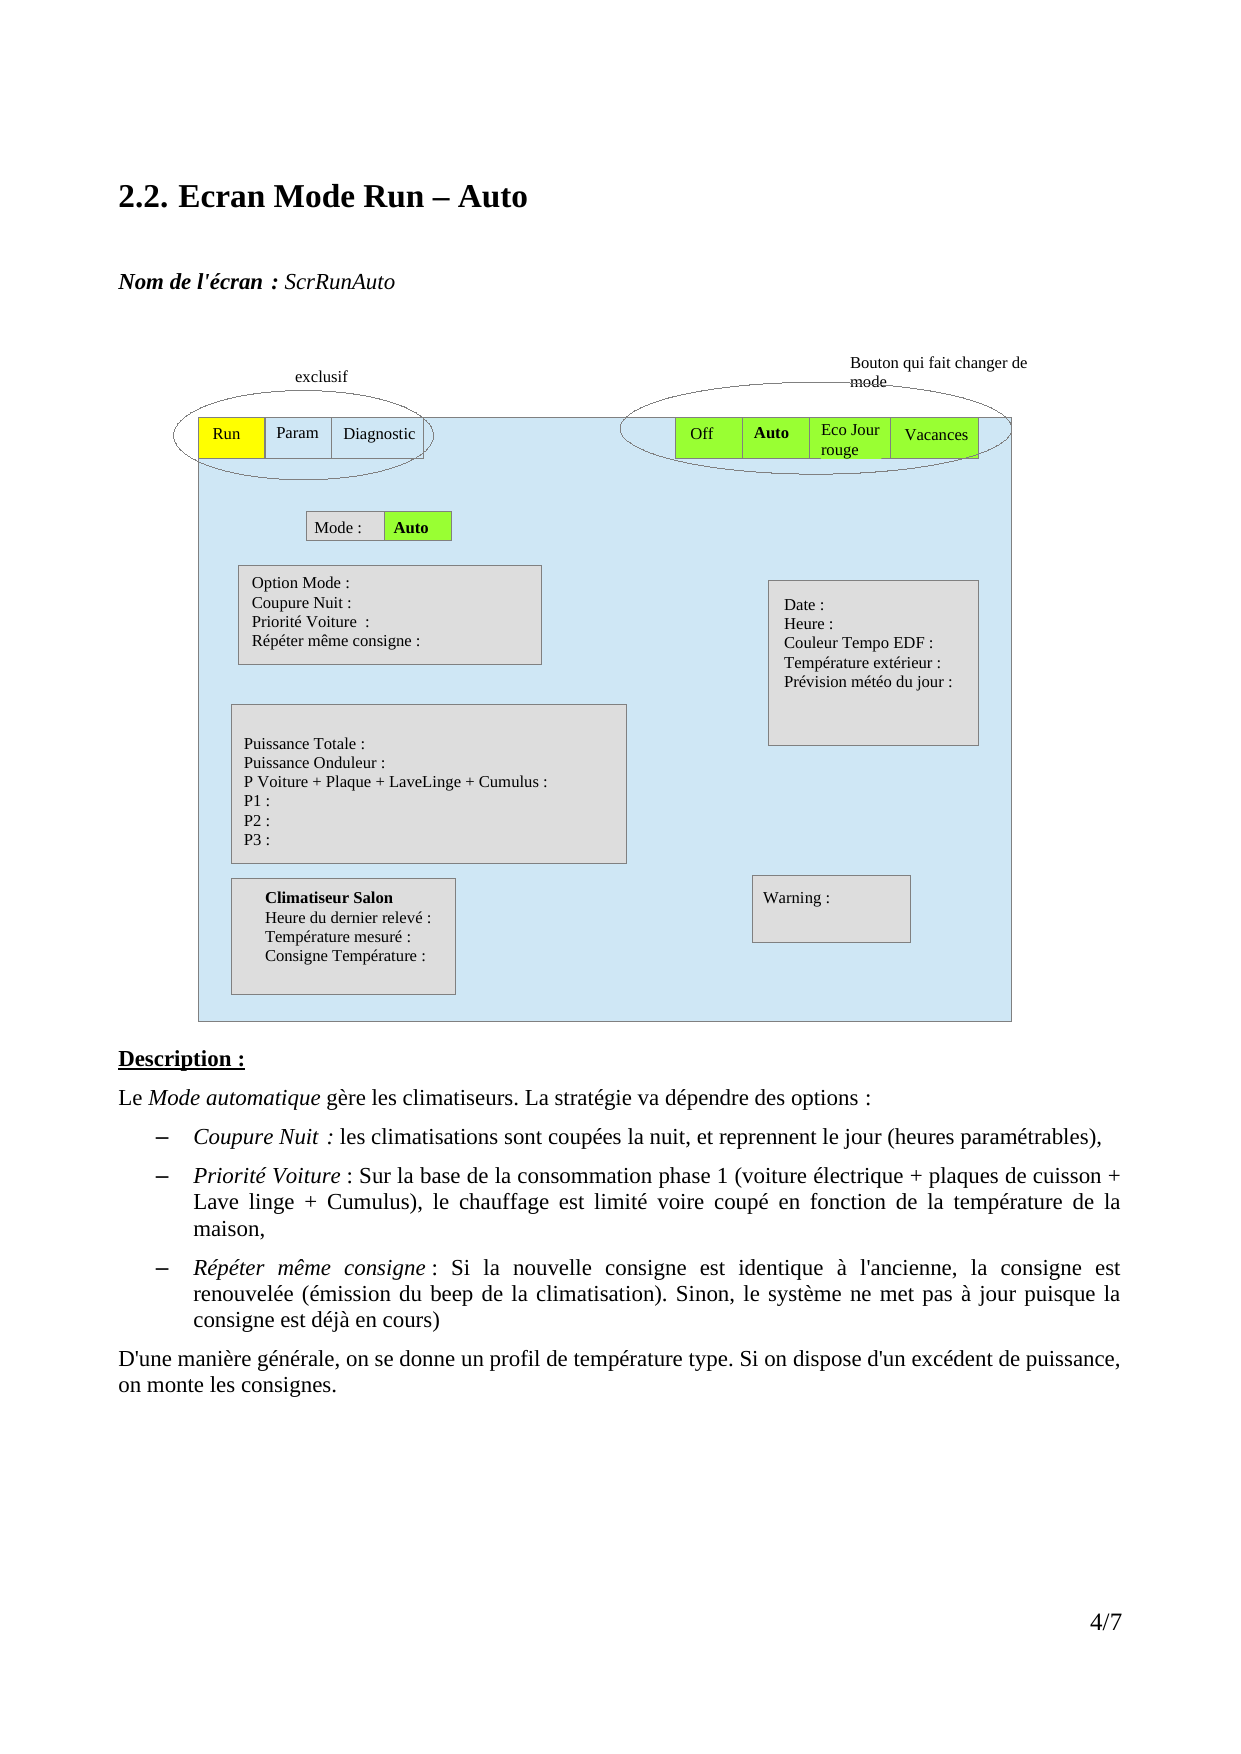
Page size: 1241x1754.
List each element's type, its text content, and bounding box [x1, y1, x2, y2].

list Répéter même consigne : Si la nouvelle consigne est identique à l'ancienne, la consigne est renouvelée (émission du beep de la climatisation). Sinon, le système ne met pas à jour puisque la consigne est déjà en cours) [156, 1254, 1122, 1333]
subtitle Ecran Mode Run – Auto [118, 176, 1122, 215]
text Le Mode automatique gère les climatiseurs. La stratégie va dépendre des options : [118, 1084, 1122, 1111]
text Description : [118, 1046, 1122, 1072]
text D'une manière générale, on se donne un profil de température type. Si on dispose d'un excédent de puissance, on monte les consignes. [118, 1345, 1122, 1398]
text Nom de l'écran : ScrRunAuto [118, 268, 1122, 295]
list Coupure Nuit : les climatisations sont coupées la nuit, et reprennent le jour (heures paramétrables), [156, 1123, 1122, 1149]
list Priorité Voiture : Sur la base de la consommation phase 1 (voiture électrique + plaques de cuisson + Lave linge + Cumulus), le chauffage est limité voire coupé en fonction de la température de la maison, [156, 1162, 1122, 1241]
